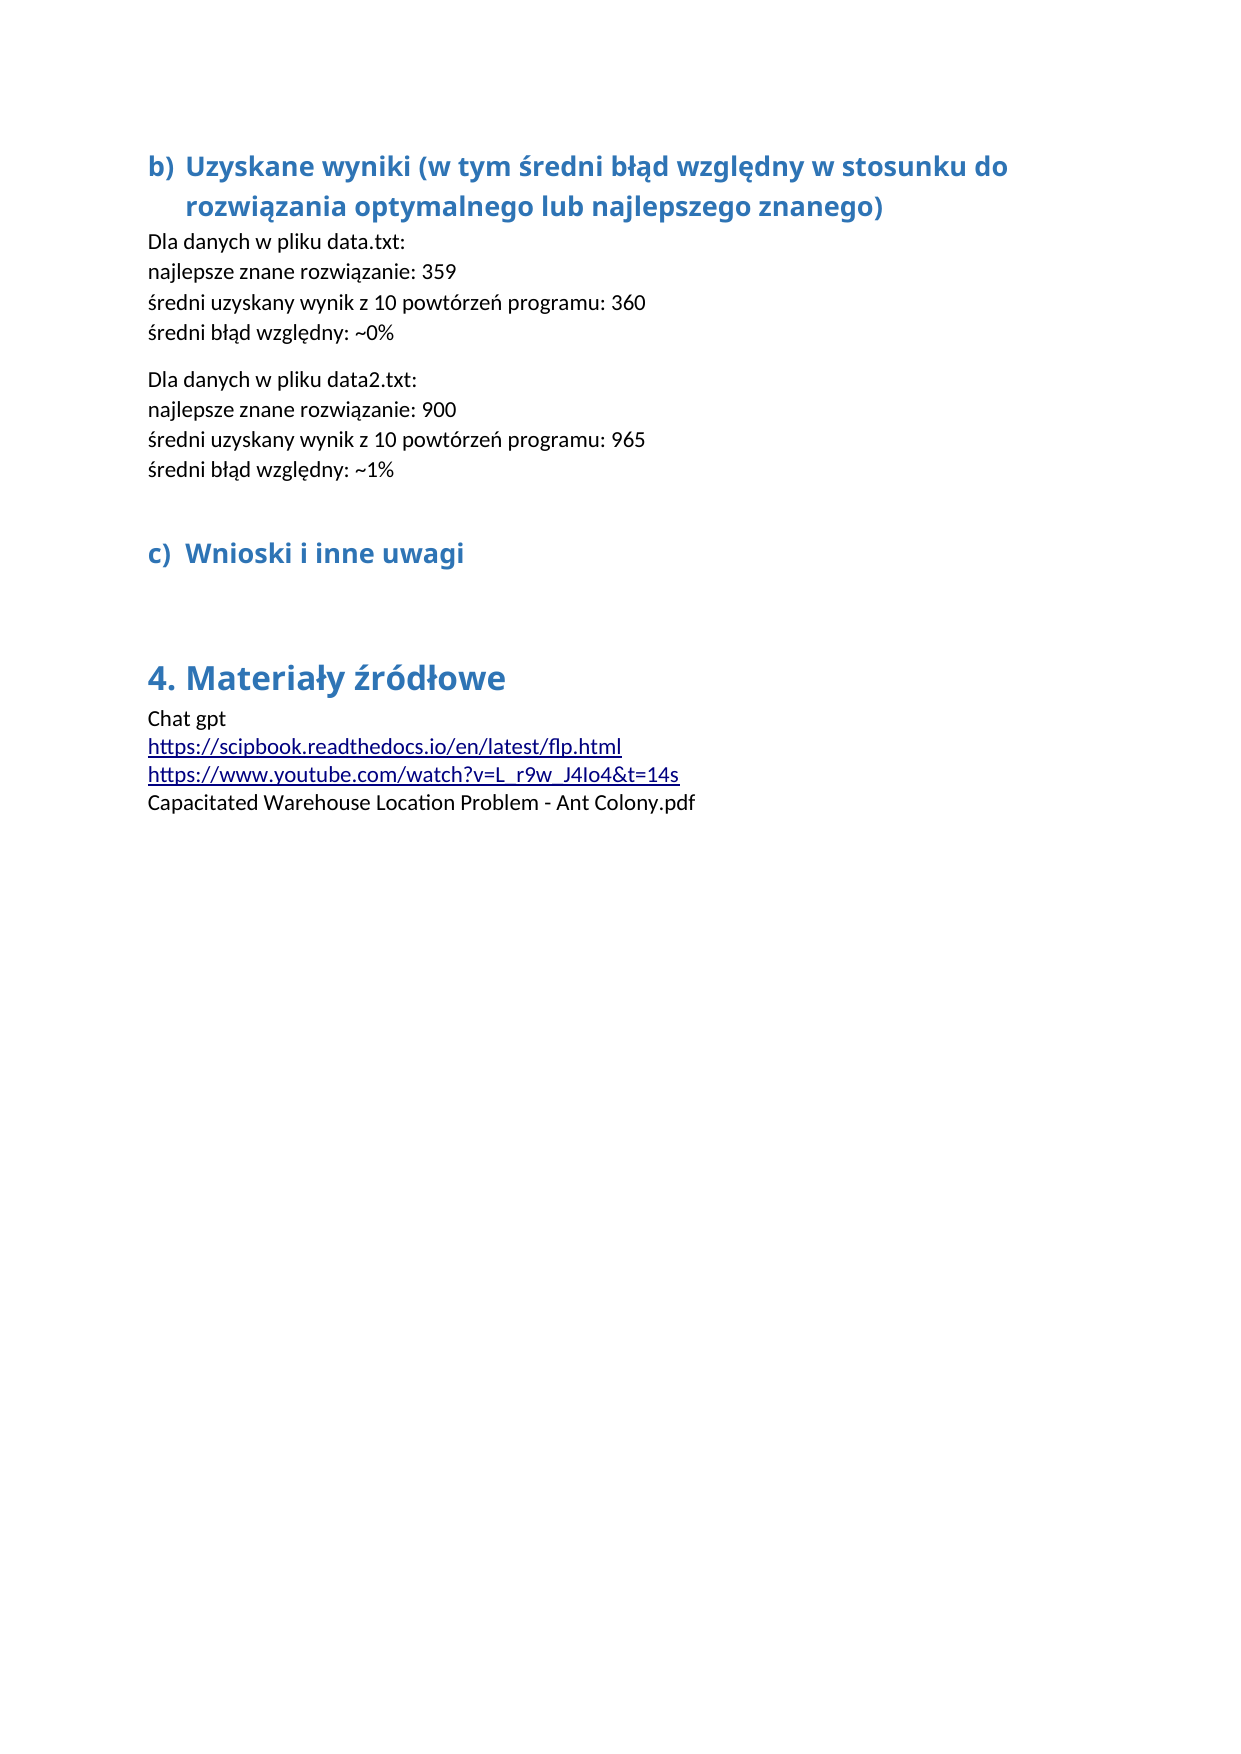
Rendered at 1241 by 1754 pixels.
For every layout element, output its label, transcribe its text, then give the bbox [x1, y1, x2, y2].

text https://www.youtube.com/watch?v=L_r9w_J4Io4&t=14s Capacitated Warehouse Location Problem - Ant Colony.pdf [148, 760, 1093, 816]
subtitle Materiały źródłowe [148, 655, 1093, 701]
subtitle Uzyskane wyniki (w tym średni błąd względny w stosunku do rozwiązania optymalnego lub najlepszego znanego) [148, 148, 1093, 224]
subtitle Wnioski i inne uwagi [148, 534, 1093, 571]
text Chat gpt [148, 704, 1093, 732]
text Dla danych w pliku data.txt: najlepsze znane rozwiązanie: 359 średni uzyskany wynik z 10 powtórzeń programu: 360 średni błąd względny: ~0% [148, 227, 1093, 346]
text Dla danych w pliku data2.txt: najlepsze znane rozwiązanie: 900 średni uzyskany wynik z 10 powtórzeń programu: 965 średni błąd względny: ~1% [148, 365, 1093, 483]
text https://scipbook.readthedocs.io/en/latest/flp.html [148, 732, 1093, 760]
